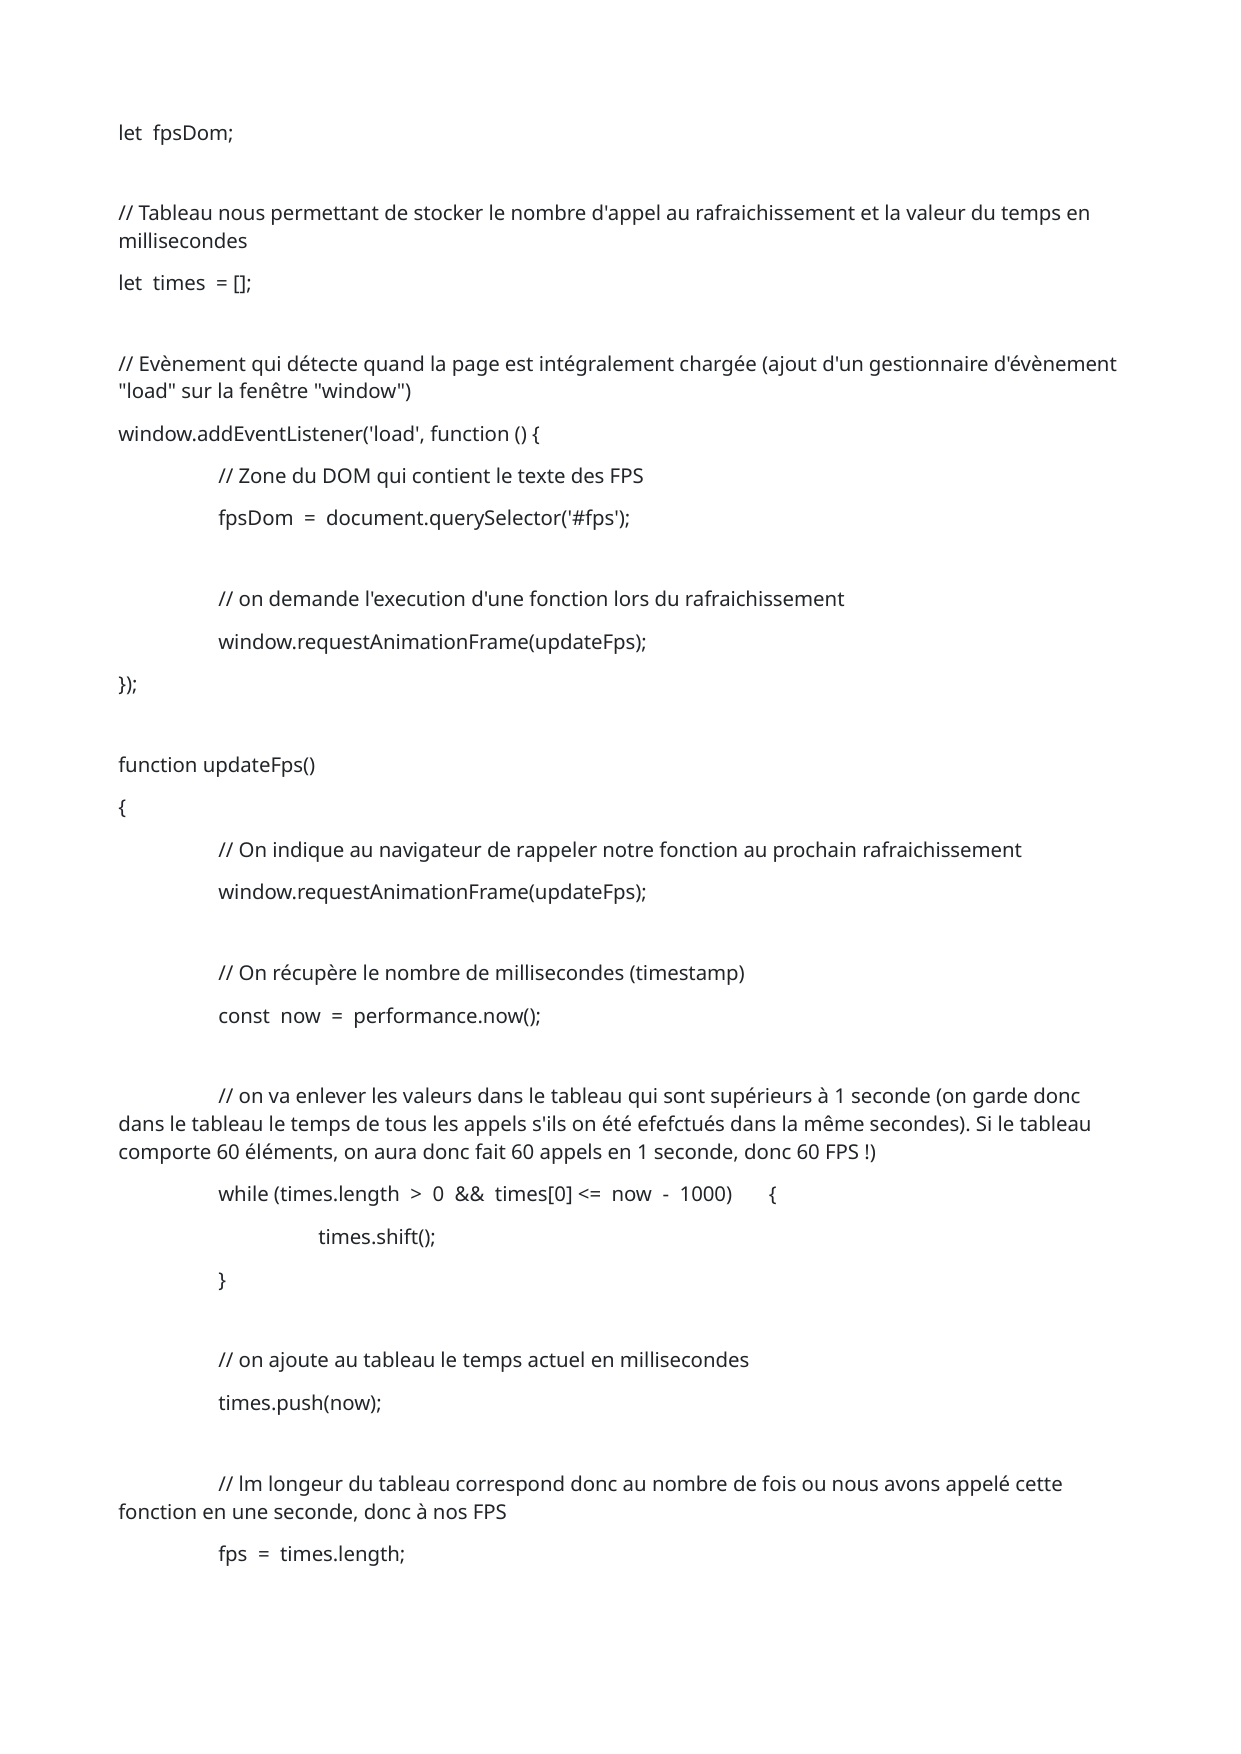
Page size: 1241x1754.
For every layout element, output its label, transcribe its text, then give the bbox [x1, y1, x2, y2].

text // Evènement qui détecte quand la page est intégralement chargée (ajout d'un gestionnaire d'évènement "load" sur la fenêtre "window") [118, 349, 1122, 404]
text let times = []; [118, 269, 1122, 296]
text // lm longeur du tableau correspond donc au nombre de fois ou nous avons appelé cette fonction en une seconde, donc à nos FPS [118, 1469, 1122, 1525]
text fps = times.length; [118, 1540, 1122, 1568]
text // on demande l'execution d'une fonction lors du rafraichissement [118, 585, 1122, 613]
text // On indique au navigateur de rappeler notre fonction au prochain rafraichissement [118, 835, 1122, 863]
text window.requestAnimationFrame(updateFps); [118, 878, 1122, 906]
text window.addEventListener('load', function () { [118, 419, 1122, 447]
text // Zone du DOM qui contient le texte des FPS [118, 461, 1122, 489]
text window.requestAnimationFrame(updateFps); [118, 627, 1122, 656]
text // on va enlever les valeurs dans le tableau qui sont supérieurs à 1 seconde (on garde donc dans le tableau le temps de tous les appels s'ils on été efefctués dans la même secondes). Si le tableau comporte 60 éléments, on aura donc fait 60 appels en 1 seconde, donc 60 FPS !) [118, 1082, 1122, 1166]
text // Tableau nous permettant de stocker le nombre d'appel au rafraichissement et la valeur du temps en millisecondes [118, 199, 1122, 254]
text // on ajoute au tableau le temps actuel en millisecondes [118, 1346, 1122, 1374]
text const now = performance.now(); [118, 1001, 1122, 1029]
text times.push(now); [118, 1389, 1122, 1417]
text fpsDom = document.querySelector('#fps'); [118, 504, 1122, 532]
text { [118, 793, 1122, 821]
text let fpsDom; [118, 118, 1122, 146]
text while (times.length > 0 && times[0] <= now - 1000) { [118, 1180, 1122, 1208]
text }); [118, 670, 1122, 698]
text } [118, 1265, 1122, 1293]
text // On récupère le nombre de millisecondes (timestamp) [118, 959, 1122, 987]
text times.shift(); [118, 1223, 1122, 1251]
text function updateFps() [118, 751, 1122, 778]
